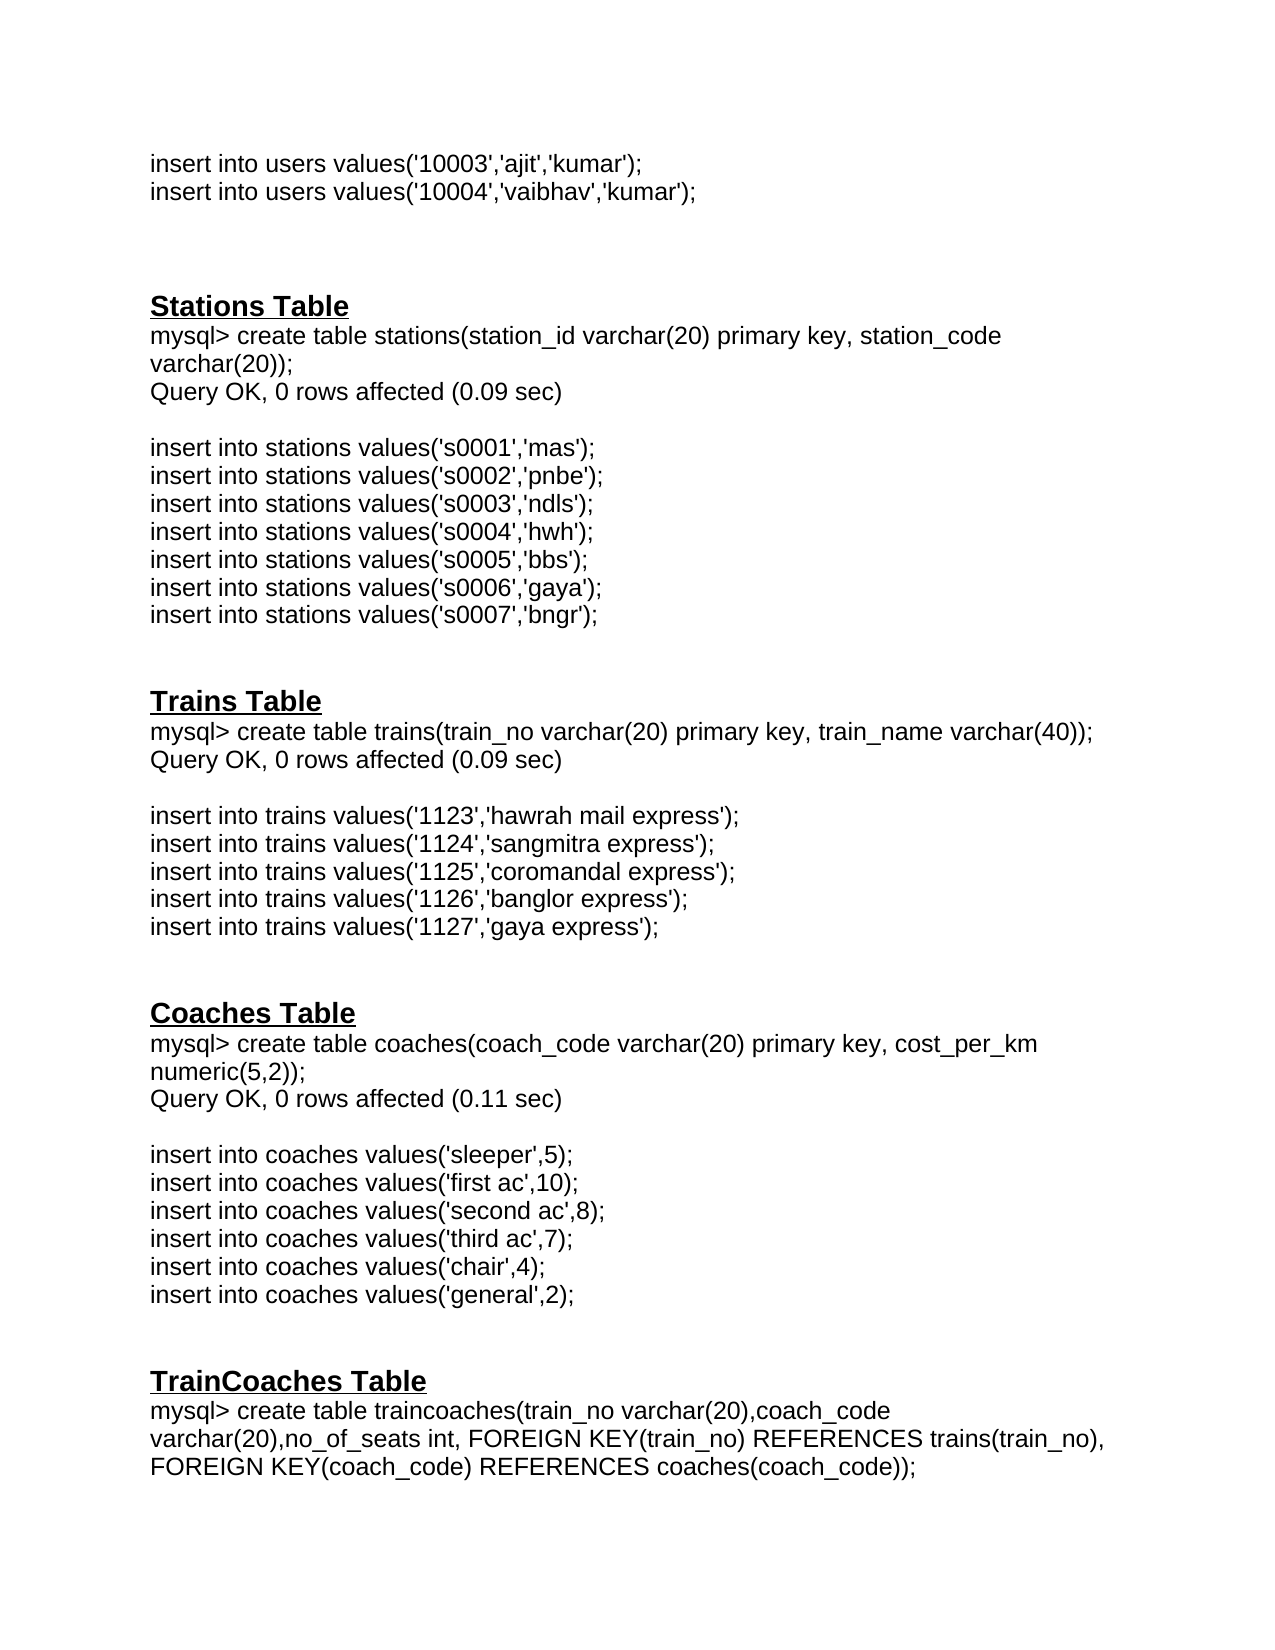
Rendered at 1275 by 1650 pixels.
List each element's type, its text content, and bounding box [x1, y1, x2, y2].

text insert into users values('10004','vaibhav','kumar'); [150, 178, 1125, 206]
text insert into coaches values('chair',4); [150, 1253, 1125, 1281]
text insert into trains values('1126','banglor express'); [150, 885, 1125, 913]
text Coaches Table [150, 997, 1125, 1029]
text TrainCoaches Table [150, 1364, 1125, 1397]
text insert into trains values('1127','gaya express'); [150, 913, 1125, 941]
text mysql> create table trains(train_no varchar(20) primary key, train_name varchar(40)); [150, 718, 1125, 746]
text insert into stations values('s0003','ndls'); [150, 490, 1125, 518]
text insert into stations values('s0004','hwh'); [150, 518, 1125, 546]
text mysql> create table stations(station_id varchar(20) primary key, station_code varchar(20)); [150, 322, 1125, 378]
text mysql> create table coaches(coach_code varchar(20) primary key, cost_per_km numeric(5,2)); [150, 1029, 1125, 1085]
text insert into stations values('s0002','pnbe'); [150, 462, 1125, 490]
text Query OK, 0 rows affected (0.11 sec) [150, 1085, 1125, 1113]
text Query OK, 0 rows affected (0.09 sec) [150, 746, 1125, 773]
text insert into coaches values('general',2); [150, 1281, 1125, 1309]
text Stations Table [150, 289, 1125, 322]
text insert into stations values('s0005','bbs'); [150, 546, 1125, 573]
text mysql> create table traincoaches(train_no varchar(20),coach_code varchar(20),no_of_seats int, FOREIGN KEY(train_no) REFERENCES trains(train_no), FOREIGN KEY(coach_code) REFERENCES coaches(coach_code)); [150, 1397, 1125, 1481]
text insert into trains values('1125','coromandal express'); [150, 857, 1125, 885]
text insert into stations values('s0007','bngr'); [150, 601, 1125, 629]
text Query OK, 0 rows affected (0.09 sec) [150, 378, 1125, 406]
text insert into coaches values('first ac',10); [150, 1169, 1125, 1197]
text insert into trains values('1123','hawrah mail express'); [150, 801, 1125, 829]
text Trains Table [150, 685, 1125, 718]
text insert into coaches values('sleeper',5); [150, 1141, 1125, 1169]
text insert into stations values('s0006','gaya'); [150, 573, 1125, 601]
text insert into stations values('s0001','mas'); [150, 434, 1125, 462]
text insert into coaches values('second ac',8); [150, 1197, 1125, 1225]
text insert into trains values('1124','sangmitra express'); [150, 829, 1125, 857]
text insert into users values('10003','ajit','kumar'); [150, 150, 1125, 178]
text insert into coaches values('third ac',7); [150, 1225, 1125, 1253]
